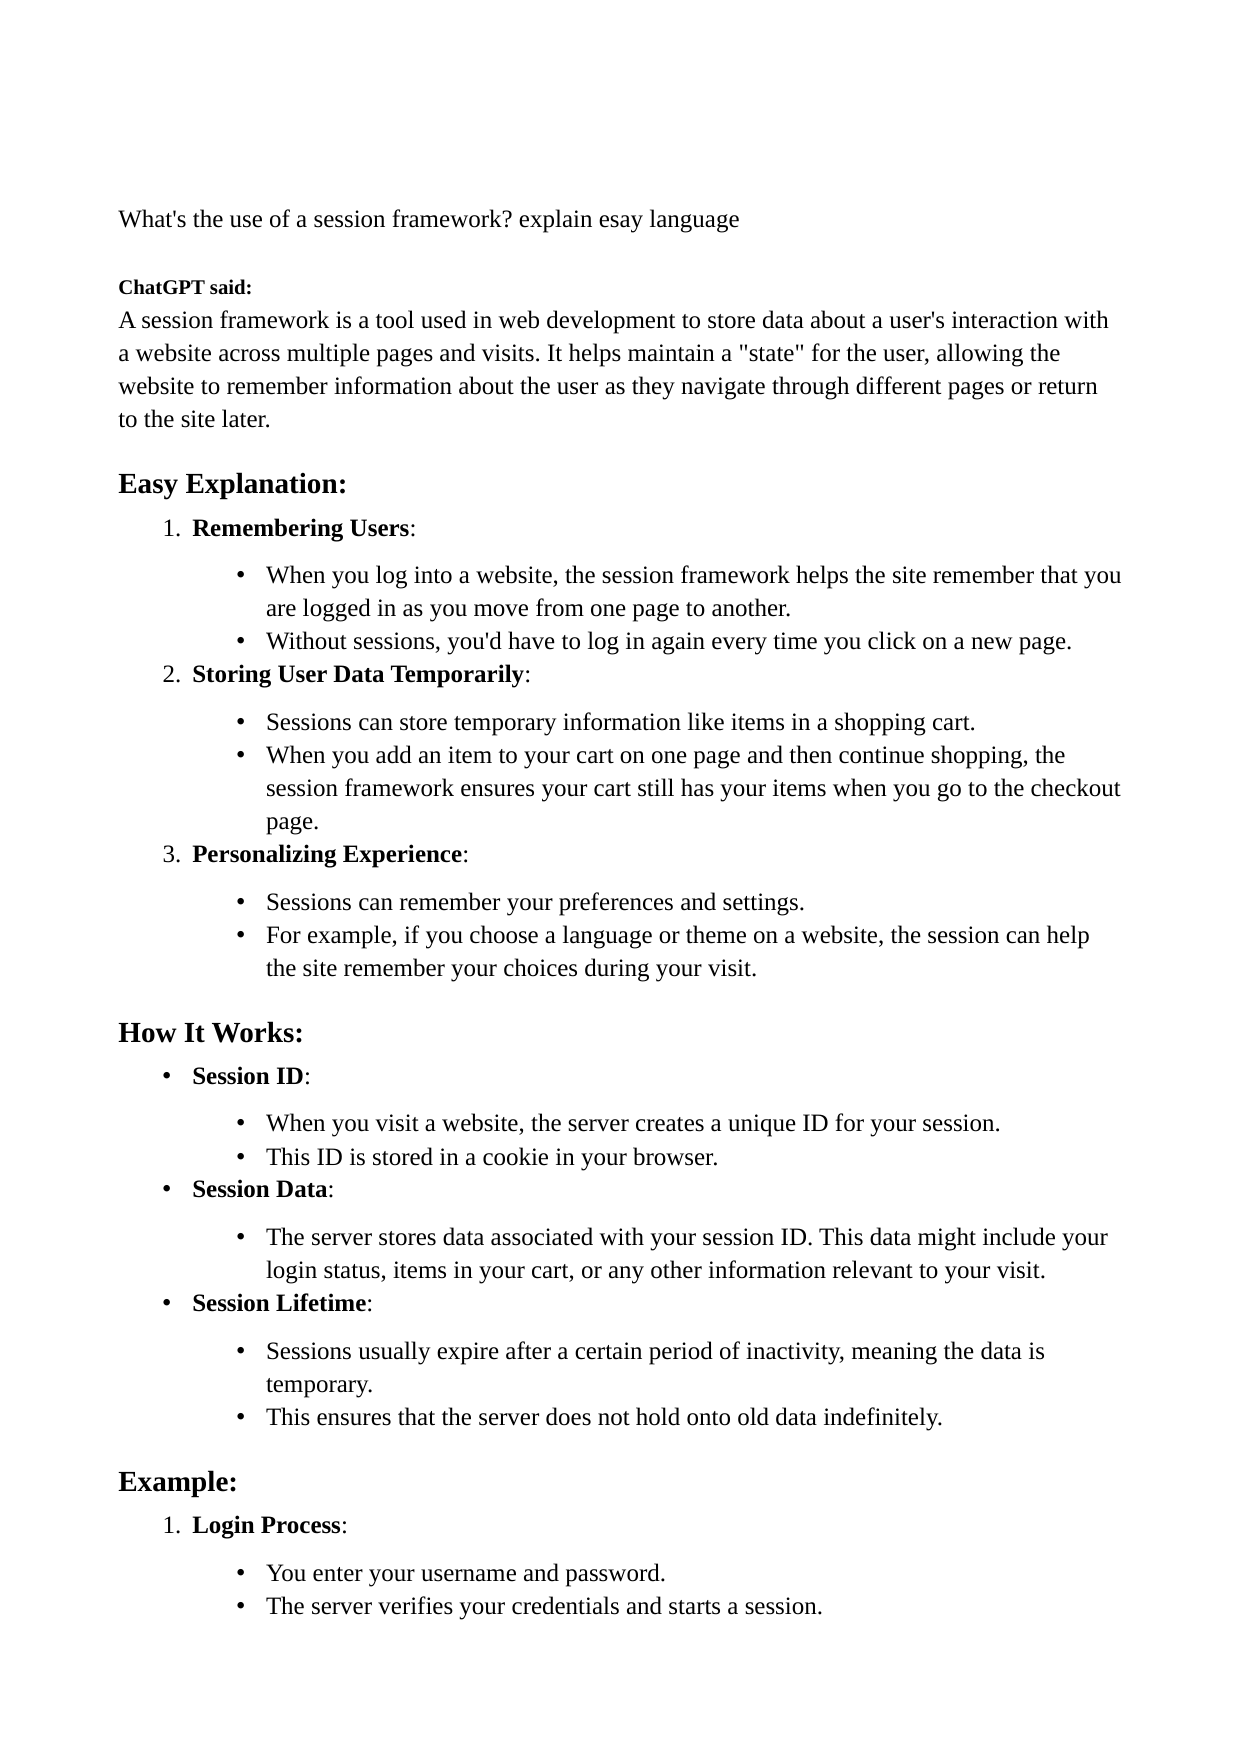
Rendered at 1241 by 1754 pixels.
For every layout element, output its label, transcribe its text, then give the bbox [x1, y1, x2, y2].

list For example, if you choose a language or theme on a website, the session can help the site remember your choices during your visit. [236, 920, 1122, 981]
subtitle Example: [118, 1464, 1122, 1498]
list When you add an item to your cart on one page and then continue shopping, the session framework ensures your cart still has your items when you go to the checkout page. [236, 740, 1122, 835]
list This ID is stored in a cookie in your browser. [236, 1142, 1122, 1170]
subtitle ChatGPT said: [118, 275, 1122, 299]
subtitle How It Works: [118, 1015, 1122, 1048]
list Sessions can remember your preferences and settings. [236, 887, 1122, 915]
list You enter your username and password. [236, 1558, 1122, 1586]
list Session ID: [162, 1061, 1122, 1090]
list Sessions usually expire after a certain period of inactivity, meaning the data is temporary. [236, 1336, 1122, 1398]
list The server verifies your credentials and starts a session. [236, 1591, 1122, 1619]
list Session Data: [162, 1174, 1122, 1203]
list Storing User Data Temporarily: [162, 659, 1122, 688]
list Without sessions, you'd have to log in again every time you click on a new page. [236, 626, 1122, 655]
list The server stores data associated with your session ID. This data might include your login status, items in your cart, or any other information relevant to your visit. [236, 1222, 1122, 1284]
list Personalizing Experience: [162, 839, 1122, 868]
text What's the use of a session framework? explain esay language [118, 204, 1122, 233]
list Remembering Users: [162, 513, 1122, 541]
list This ensures that the server does not hold onto old data indefinitely. [236, 1402, 1122, 1431]
list When you visit a website, the server creates a unique ID for your session. [236, 1108, 1122, 1137]
subtitle Easy Explanation: [118, 467, 1122, 500]
list Session Lifetime: [162, 1288, 1122, 1317]
list When you log into a website, the session framework helps the site remember that you are logged in as you move from one page to another. [236, 560, 1122, 622]
text A session framework is a tool used in web development to store data about a user's interaction with a website across multiple pages and visits. It helps maintain a "state" for the user, allowing the website to remember information about the user as they navigate through different pages or return to the site later. [118, 305, 1122, 433]
list Sessions can store temporary information like items in a shopping cart. [236, 707, 1122, 736]
list Login Process: [162, 1510, 1122, 1539]
